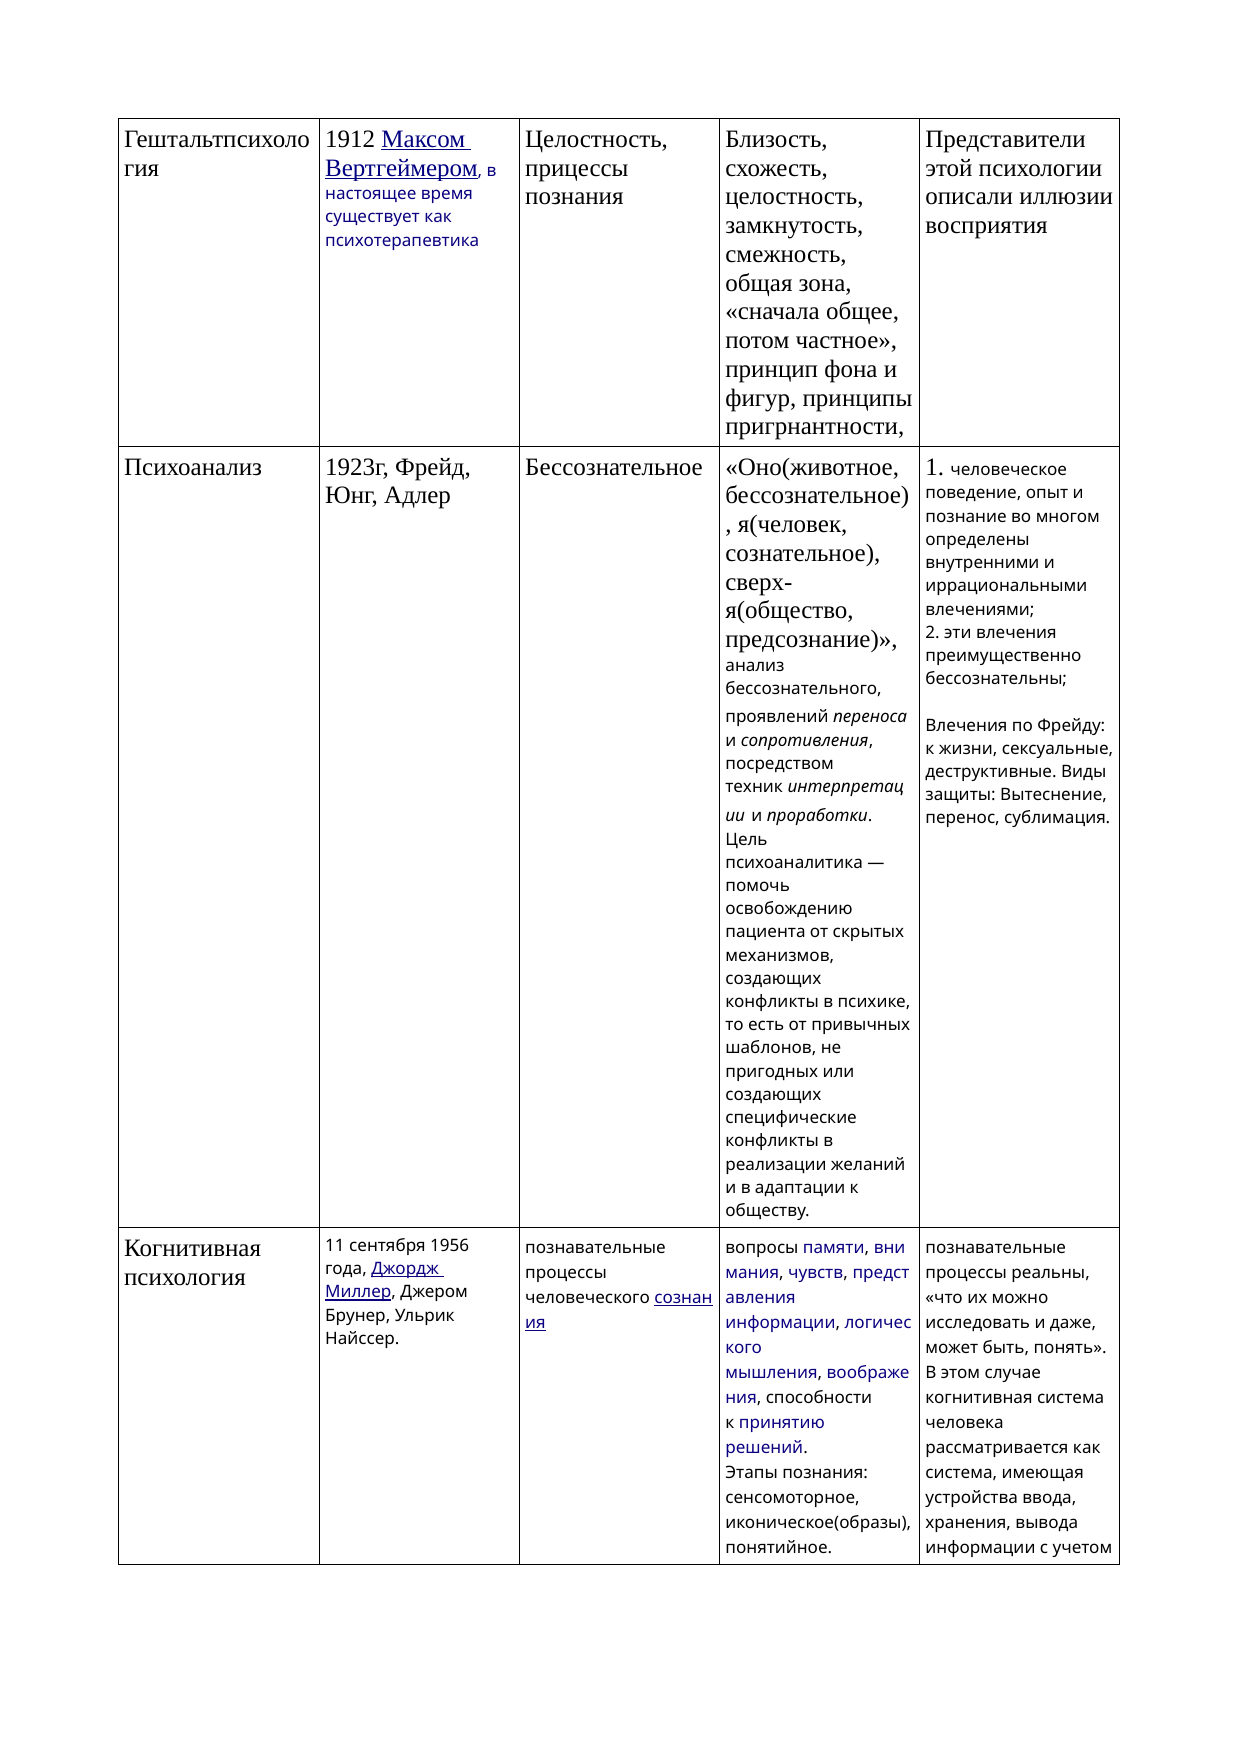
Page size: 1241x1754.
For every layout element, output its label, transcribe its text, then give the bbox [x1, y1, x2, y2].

table_cell 11 сентября 1956 года, Джордж Миллер, Джером Брунер, Ульрик Найссер. [320, 1228, 519, 1564]
table_cell познавательные процессы человеческого сознания [520, 1228, 719, 1564]
table_cell 1. человеческое поведение, опыт и познание во многом определены внутренними и иррациональными влечениями; 2. эти влечения преимущественно бессознательны; Влечения по Фрейду: к жизни, сексуальные, деструктивные. Виды защиты: Вытеснение, перенос, сублимация. [920, 447, 1119, 1227]
table_cell Близость, схожесть, целостность, замкнутость, смежность, общая зона, «сначала общее, потом частное», принцип фона и фигур, принципы пригрнантности, [720, 119, 919, 446]
table_cell вопросы памяти, внимания, чувств, представления информации, логического мышления, воображения, способности к принятию решений. Этапы познания: сенсомоторное, иконическое(образы), понятийное. [720, 1228, 919, 1564]
table_cell познавательные процессы реальны, «что их можно исследовать и даже, может быть, понять». В этом случае когнитивная система человека рассматривается как система, имеющая устройства ввода, хранения, вывода информации с учетом [920, 1228, 1119, 1564]
table_cell 1923г, Фрейд, Юнг, Адлер [320, 447, 519, 1227]
table_cell «Оно(животное, бессознательное), я(человек, сознательное), сверх-я(общество, предсознание)», анализ бессознательного, проявлений переноса и сопротивления, посредством техник интерпретации и проработки. Цель психоаналитика — помочь освобождению пациента от скрытых механизмов, создающих конфликты в психике, то есть от привычных шаблонов, не пригодных или создающих специфические конфликты в реализации желаний и в адаптации к обществу. [720, 447, 919, 1227]
table_cell Представители этой психологии описали иллюзии восприятия [920, 119, 1119, 446]
table_cell Гештальтпсихология [119, 119, 319, 446]
table_cell 1912 Максом Вертгеймером, в настоящее время существует как психотерапевтика [320, 119, 519, 446]
table_cell Целостность, прицессы познания [520, 119, 719, 446]
table_cell Психоанализ [119, 447, 319, 1227]
table_cell Когнитивная психология [119, 1228, 319, 1564]
table_cell Бессознательное [520, 447, 719, 1227]
